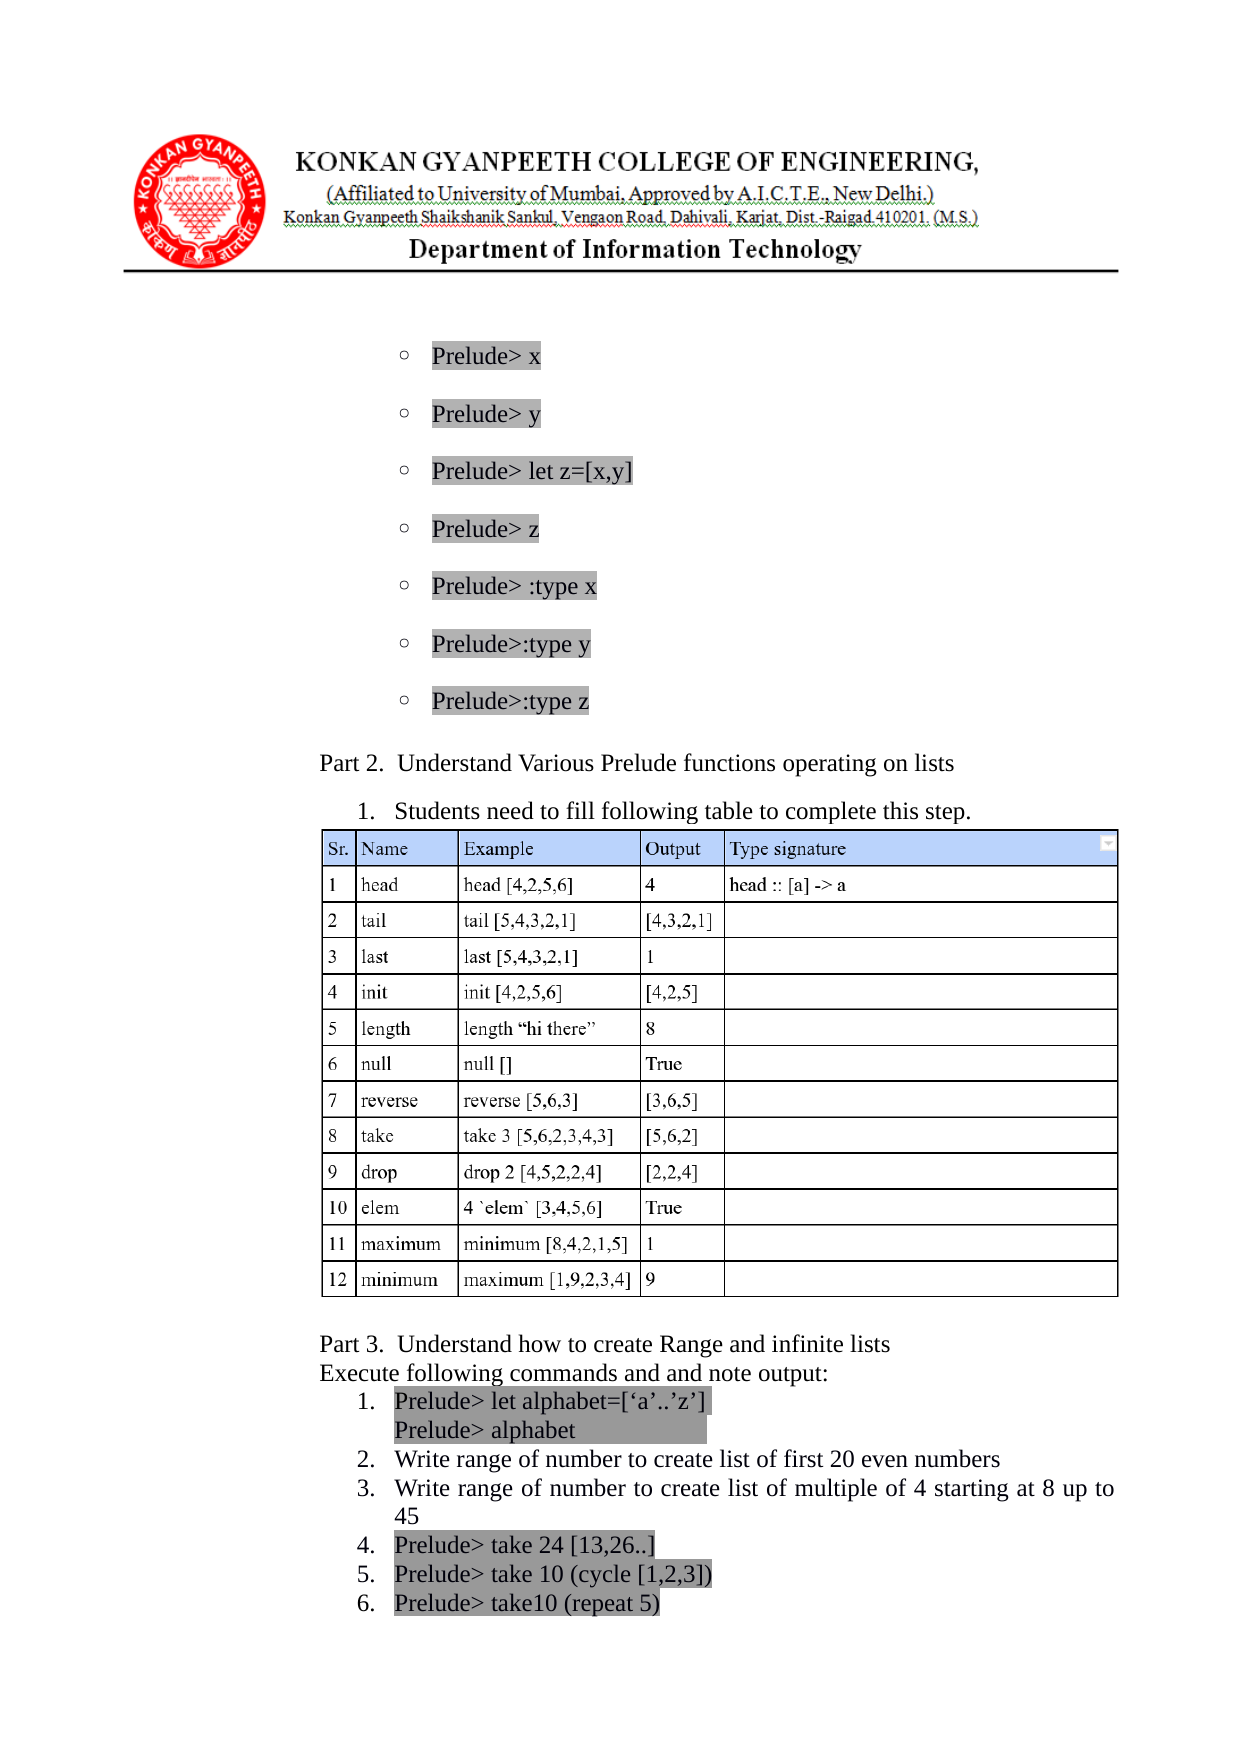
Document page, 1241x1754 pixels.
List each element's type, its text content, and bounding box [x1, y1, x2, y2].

picture [118, 118, 1123, 278]
picture [312, 824, 1123, 1301]
table_cell [Note: While writing the write up student need to change the wording such that it coveys that students have done all following steps. Also where ever output is generated the output must be written by the student ] Students need to perform following steps to complete this Experiment: Understand how to define different lists and tuples in ghci and note their type Understand various Prelude functions that operate on list, their working and their type signatures Understand how to create ranges and concept of infinite list. Understand what is meant by List comprehention Part 1. Declare lists and typles in ghci To begin, we will create list of Int data of size 4: Prelude> let a = [2,3,4,5] Prelide> a <enter> Prelude> [2, 3, 4, 5] Next create a list of 5 Float numbers with name x and print its values. Write its code and output Next create a list of characters in your name and store with name y and print its values. Write its code and output Now Create a list of 3 Strings with name myname that contain your first name, middle name and last name and print its values. Write its code and output. Execute these command and write down output (Learn use of ++, : and !! operators (concatenation, cons, index operator)) Prelude>[1,2,3,4] ++ [9,10,11,12] Prelude> "hello"++" "++"world!" Prelude> [‘w’,’h’] ++ [‘a’,’t’] Prelude>'A':" SMALL CAT" Prelude>1:[4,6] Prelude>1:4:6:[] Prelude>1:4:6 Prelude > [9.4,33.2,96.2,11.2,23.25]!!3 Prelude > [9.4,33.2,96.2,11.2,23.25]!!0 Prelude > [9.4,33.2,96.2,11.2,23.25]!!5 Prelude> let x=[1,2,3]; y=[5,6] Prelude> x Prelude> y Prelude> let z=[x,y] Prelude> z Prelude> :type x Prelude>:type y Prelude>:type z Part 2. Understand Various Prelude functions operating on lists Students need to fill following table to complete this step. Part 3. Understand how to create Range and infinite lists Execute following commands and and note output: Prelude> let alphabet=[‘a’..’z’] Prelude> alphabet Write range of number to create list of first 20 even numbers Write range of number to create list of multiple of 4 starting at 8 up to 45 Prelude> take 24 [13,26..] Prelude> take 10 (cycle [1,2,3]) Prelude> take10 (repeat 5) Part 4. Understand List Comprehensions Complete following table by executing every command and noting the elements in output/created list. [313, 336, 1122, 824]
table_cell [118, 336, 313, 1622]
table_cell [Note: While writing the write up student need to change the wording such that it coveys that students have done all following steps. Also where ever output is generated the output must be written by the student ] Students need to perform following steps to complete this Experiment: Understand how to define different lists and tuples in ghci and note their type Understand various Prelude functions that operate on list, their working and their type signatures Understand how to create ranges and concept of infinite list. Understand what is meant by List comprehention Part 1. Declare lists and typles in ghci To begin, we will create list of Int data of size 4: Prelude> let a = [2,3,4,5] Prelide> a <enter> Prelude> [2, 3, 4, 5] Next create a list of 5 Float numbers with name x and print its values. Write its code and output Next create a list of characters in your name and store with name y and print its values. Write its code and output Now Create a list of 3 Strings with name myname that contain your first name, middle name and last name and print its values. Write its code and output. Execute these command and write down output (Learn use of ++, : and !! operators (concatenation, cons, index operator)) Prelude>[1,2,3,4] ++ [9,10,11,12] Prelude> "hello"++" "++"world!" Prelude> [‘w’,’h’] ++ [‘a’,’t’] Prelude>'A':" SMALL CAT" Prelude>1:[4,6] Prelude>1:4:6:[] Prelude>1:4:6 Prelude > [9.4,33.2,96.2,11.2,23.25]!!3 Prelude > [9.4,33.2,96.2,11.2,23.25]!!0 Prelude > [9.4,33.2,96.2,11.2,23.25]!!5 Prelude> let x=[1,2,3]; y=[5,6] Prelude> x Prelude> y Prelude> let z=[x,y] Prelude> z Prelude> :type x Prelude>:type y Prelude>:type z Part 2. Understand Various Prelude functions operating on lists Students need to fill following table to complete this step. Part 3. Understand how to create Range and infinite lists Execute following commands and and note output: Prelude> let alphabet=[‘a’..’z’] Prelude> alphabet Write range of number to create list of first 20 even numbers Write range of number to create list of multiple of 4 starting at 8 up to 45 Prelude> take 24 [13,26..] Prelude> take 10 (cycle [1,2,3]) Prelude> take10 (repeat 5) Part 4. Understand List Comprehensions Complete following table by executing every command and noting the elements in output/created list. [313, 1301, 1122, 1622]
